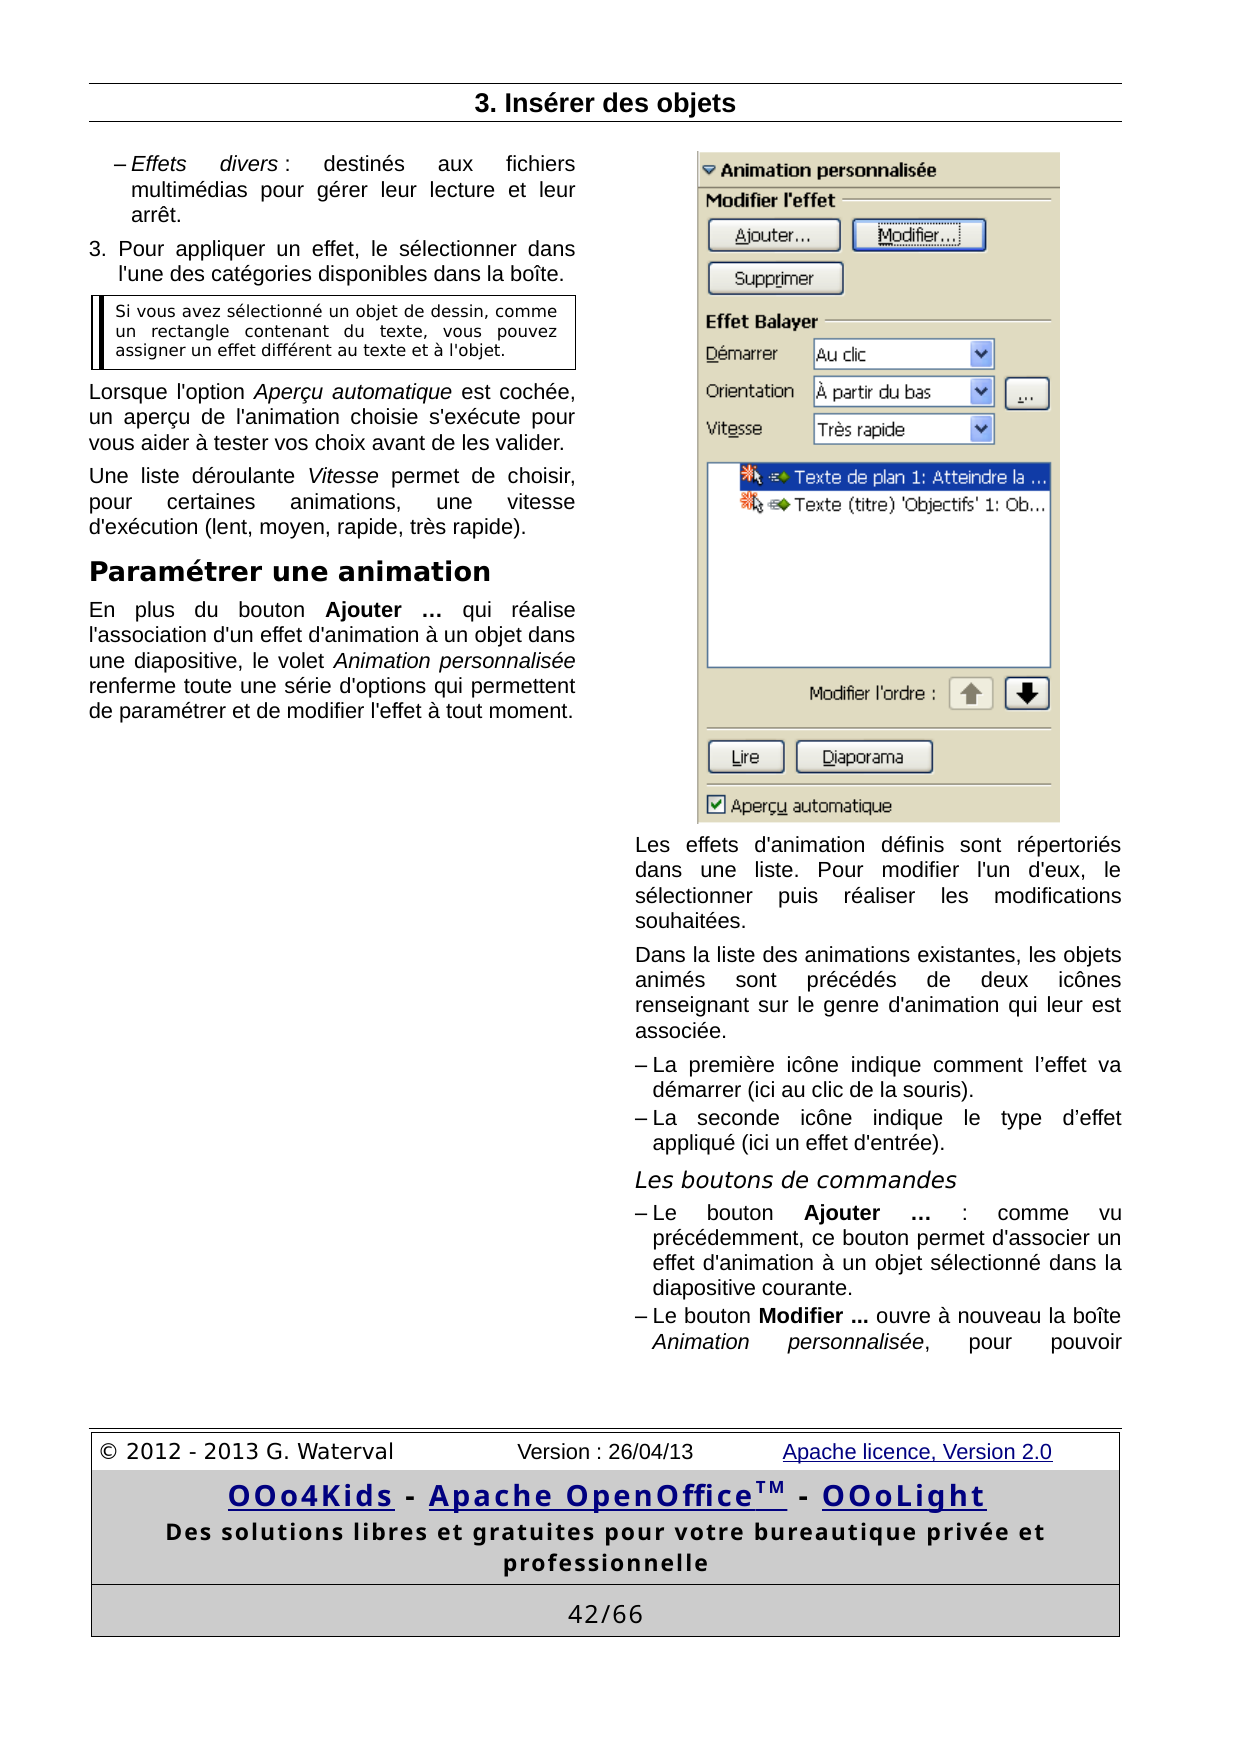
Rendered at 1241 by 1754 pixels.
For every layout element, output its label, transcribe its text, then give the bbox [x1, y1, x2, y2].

text En plus du bouton Ajouter … qui réalise l'association d'un effet d'animation à un objet dans une diapositive, le volet Animation personnalisée renferme toute une série d'options qui permettent de paramétrer et de modifier l'effet à tout moment. [88, 597, 576, 723]
list Le bouton Ajouter … : comme vu précédemment, ce bouton permet d'associer un effet d'animation à un objet sélectionné dans la diapositive courante. [635, 1200, 1122, 1301]
list Le bouton Modifier ... ouvre à nouveau la boîte Animation personnalisée, pour pouvoir [635, 1303, 1122, 1354]
text Dans la liste des animations existantes, les objets animés sont précédés de deux icônes renseignant sur le genre d'animation qui leur est associée. [635, 942, 1122, 1043]
subtitle Les boutons de commandes [635, 1167, 1122, 1194]
table_header Si vous avez sélectionné un objet de dessin, comme un rectangle contenant du texte, vous pouvez assigner un effet différent au texte et à l'objet. [104, 296, 575, 369]
list Pour appliquer un effet, le sélectionner dans l'une des catégories disponibles dans la boîte. [88, 236, 576, 286]
list La première icône indique comment l’effet va démarrer (ici au clic de la souris). [635, 1052, 1122, 1102]
subtitle Paramétrer une animation [88, 557, 576, 588]
list La seconde icône indique le type d’effet appliqué (ici un effet d'entrée). [635, 1105, 1122, 1155]
text Les effets d'animation définis sont répertoriés dans une liste. Pour modifier l'un d'eux, le sélectionner puis réaliser les modifications souhaitées. [635, 832, 1122, 933]
text Une liste déroulante Vitesse permet de choisir, pour certaines animations, une vitesse d'exécution (lent, moyen, rapide, très rapide). [88, 463, 576, 539]
list Effets divers : destinés aux fichiers multimédias pour gérer leur lecture et leur arrêt. [114, 151, 576, 227]
text Lorsque l'option Aperçu automatique est cochée, un aperçu de l'animation choisie s'exécute pour vous aider à tester vos choix avant de les valider. [88, 379, 576, 454]
